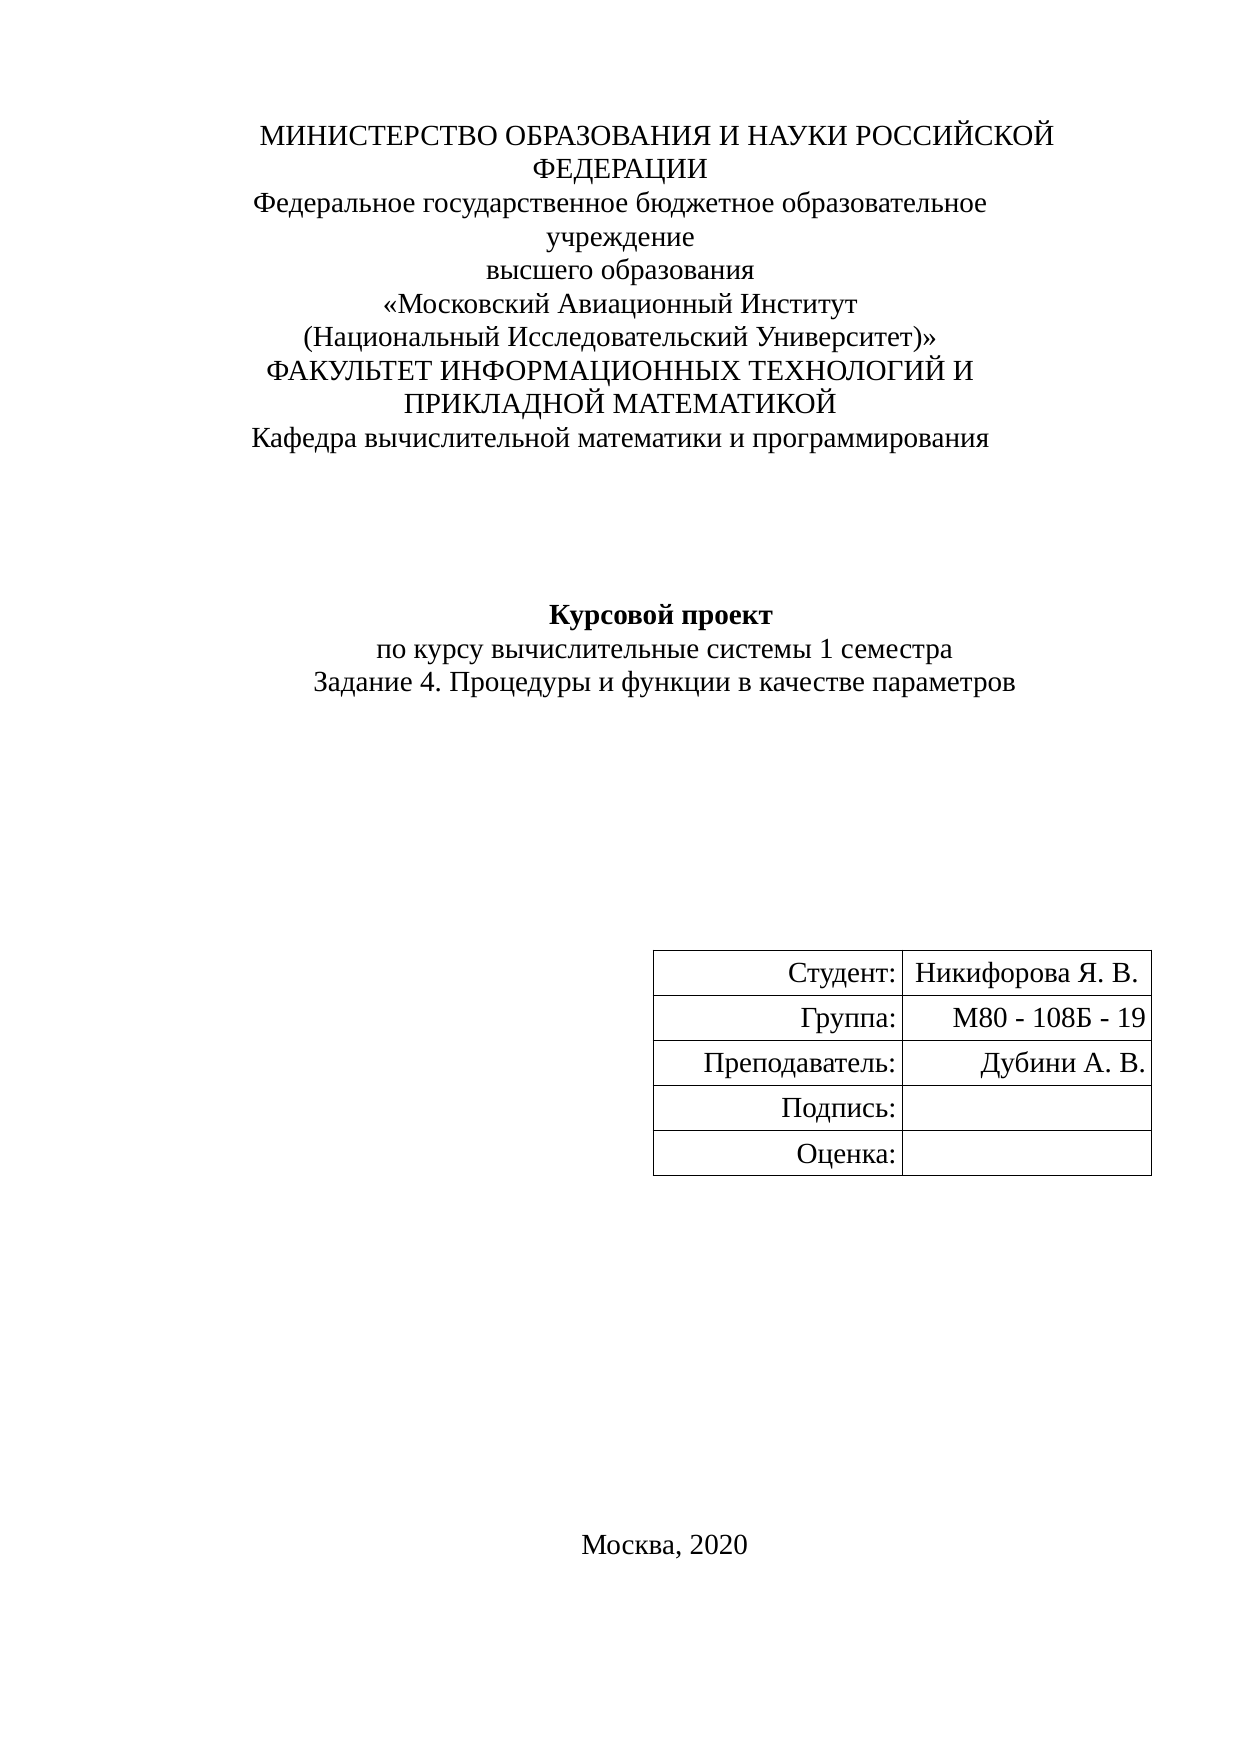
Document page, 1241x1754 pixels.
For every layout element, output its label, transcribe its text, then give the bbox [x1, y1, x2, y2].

table_cell М80 - 108Б - 19 [903, 996, 1151, 1040]
text ФАКУЛЬТЕТ ИНФОРМАЦИОННЫХ ТЕХНОЛОГИЙ И ПРИКЛАДНОЙ МАТЕМАТИКОЙ [177, 353, 1063, 420]
table_cell Преподаватель: [654, 1041, 902, 1085]
text «Московский Авиационный Институт [177, 286, 1063, 319]
text по курсу вычислительные системы 1 семестра [177, 631, 1152, 664]
table_cell Дубини А. В. [903, 1041, 1151, 1085]
text высшего образования [177, 252, 1063, 286]
text МИНИСТЕРСТВО ОБРАЗОВАНИЯ И НАУКИ РОССИЙСКОЙ ФЕДЕРАЦИИ [177, 118, 1063, 185]
table_cell Оценка: [654, 1131, 902, 1175]
text Задание 4. Процедуры и функции в качестве параметров [177, 664, 1152, 698]
text Москва, 2020 [177, 1527, 1152, 1561]
text Кафедра вычислительной математики и программирования [177, 420, 1063, 453]
table_cell Группа: [654, 996, 902, 1040]
table_header Никифорова Я. В. [903, 951, 1151, 994]
table_cell [903, 1131, 1151, 1175]
text (Национальный Исследовательский Университет)» [177, 319, 1063, 353]
text Федеральное государственное бюджетное образовательное учреждение [177, 185, 1063, 252]
text Курсовой проект [177, 597, 1152, 631]
table_cell [903, 1086, 1151, 1130]
table_header Студент: [654, 951, 902, 994]
table_cell Подпись: [654, 1086, 902, 1130]
